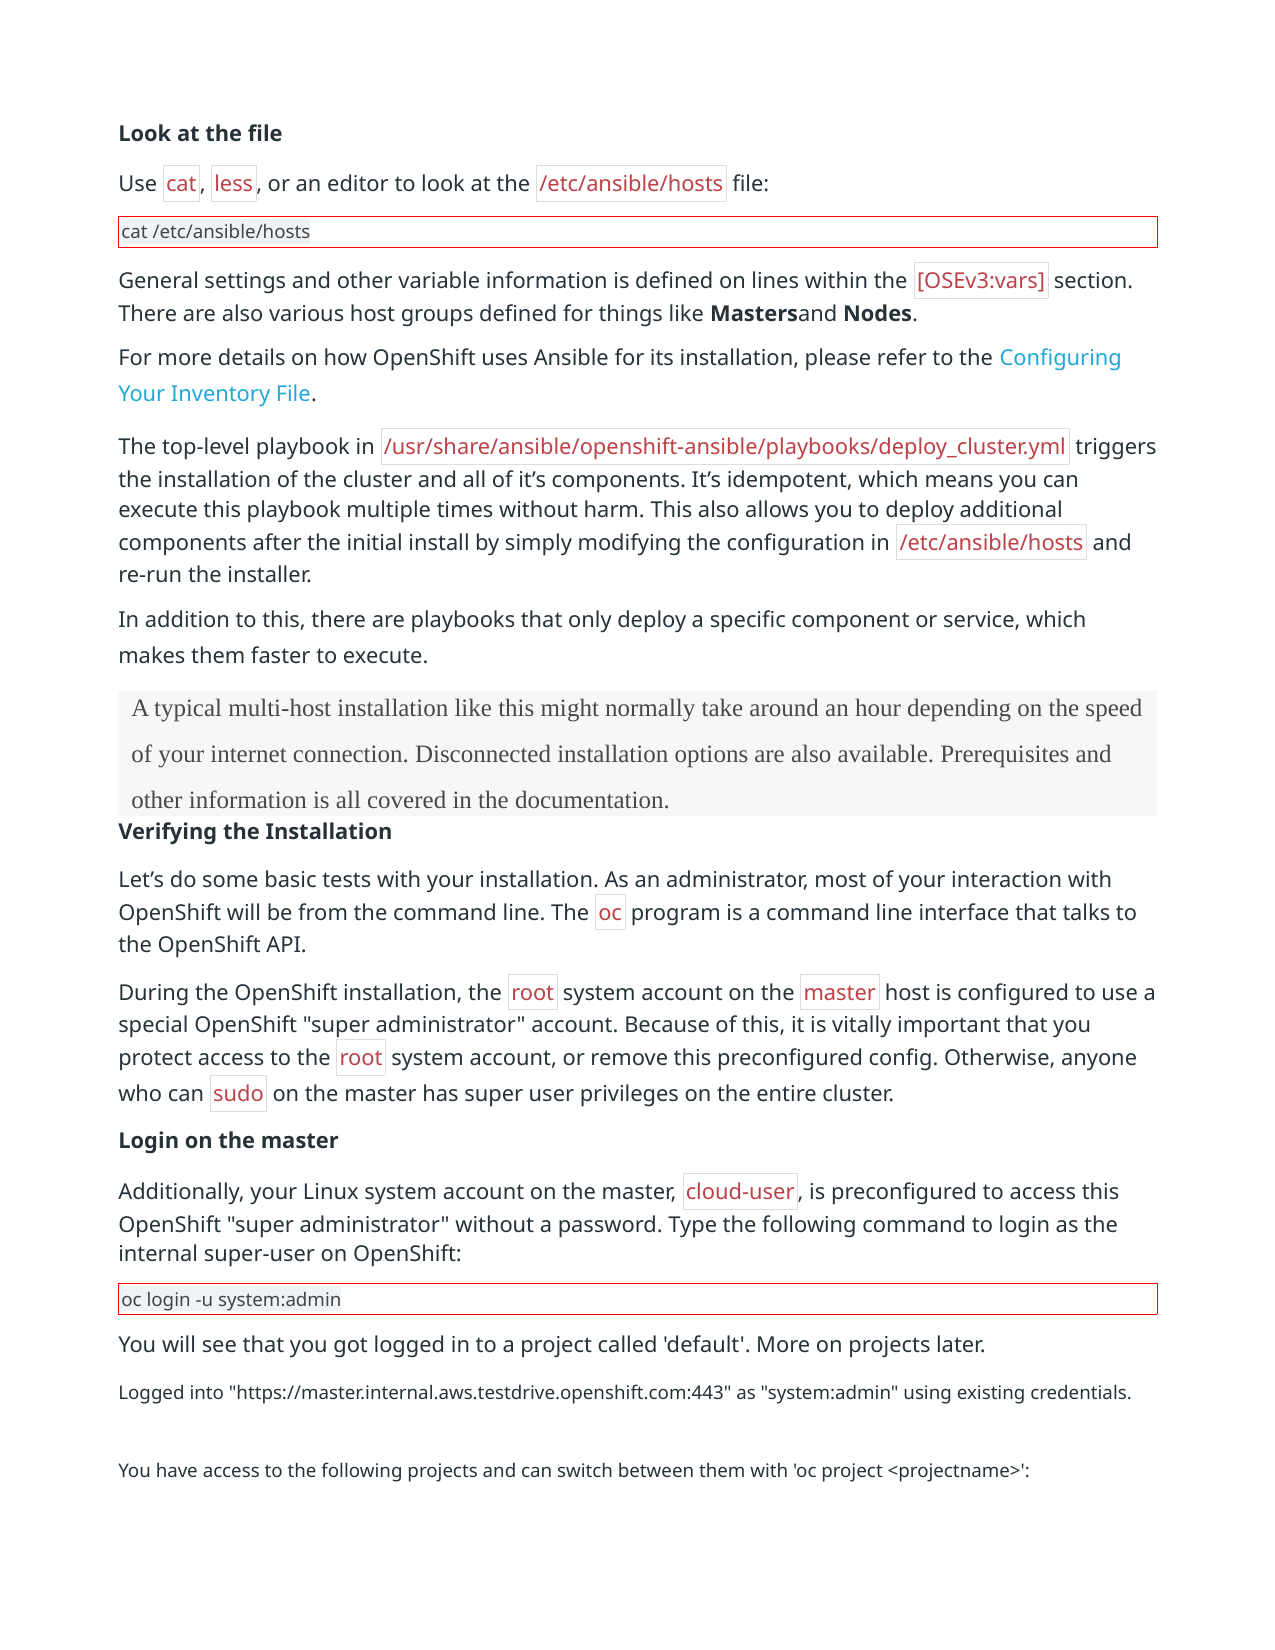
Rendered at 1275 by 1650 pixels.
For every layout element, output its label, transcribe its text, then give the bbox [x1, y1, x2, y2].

text For more details on how OpenShift uses Ansible for its installation, please refer to the Configuring Your Inventory File. [118, 342, 1157, 408]
text /etc/ansible/hosts [537, 166, 726, 201]
text Logged into "https://master.internal.aws.testdrive.openshift.com:443" as "system:admin" using existing credentials. [118, 1379, 1157, 1405]
text You have access to the following projects and can switch between them with 'oc project <projectname>': [118, 1458, 1157, 1483]
text less [212, 166, 256, 201]
text Let’s do some basic tests with your installation. As an administrator, most of your interaction with OpenShift will be from the command line. The oc program is a command line interface that talks to the OpenShift API. [118, 864, 1157, 959]
text , [200, 165, 211, 201]
text The top-level playbook in /usr/share/ansible/openshift-ansible/playbooks/deploy_cluster.yml triggers the installation of the cluster and all of it’s components. It’s idempotent, which means you can execute this playbook multiple times without harm. This also allows you to deploy additional components after the initial install by simply modifying the configuration in /etc/ansible/hosts and re-run the installer. [118, 428, 1157, 589]
text cat [164, 166, 199, 201]
text In addition to this, there are playbooks that only deploy a specific component or service, which makes them faster to execute. [118, 604, 1157, 669]
subtitle Look at the file [118, 118, 1157, 148]
table_header [118, 690, 131, 816]
text You will see that you got logged in to a project called 'default'. More on projects later. [118, 1329, 1157, 1359]
subtitle Login on the master [118, 1126, 1157, 1155]
text cat /etc/ansible/hosts [119, 217, 1157, 247]
table_header A typical multi-host installation like this might normally take around an hour depending on the speed of your internet connection. Disconnected installation options are also available. Prerequisites and other information is all covered in the documentation. [131, 690, 1157, 816]
text During the OpenShift installation, the root system account on the master host is configured to use a special OpenShift "super administrator" account. Because of this, it is vitally important that you protect access to the root system account, or remove this preconfigured config. Otherwise, anyone who can sudo on the master has super user privileges on the entire cluster. [118, 974, 1157, 1111]
text , or an editor to look at the [257, 165, 536, 201]
text file: [727, 165, 1157, 201]
subtitle Verifying the Installation [118, 816, 1157, 846]
text oc login -u system:admin [119, 1284, 1157, 1314]
text Additionally, your Linux system account on the master, cloud-user, is preconfigured to access this OpenShift "super administrator" without a password. Type the following command to login as the internal super-user on OpenShift: [118, 1173, 1157, 1268]
text General settings and other variable information is defined on lines within the [OSEv3:vars] section. There are also various host groups defined for things like Mastersand Nodes. [118, 262, 1157, 328]
text Use [118, 165, 163, 201]
